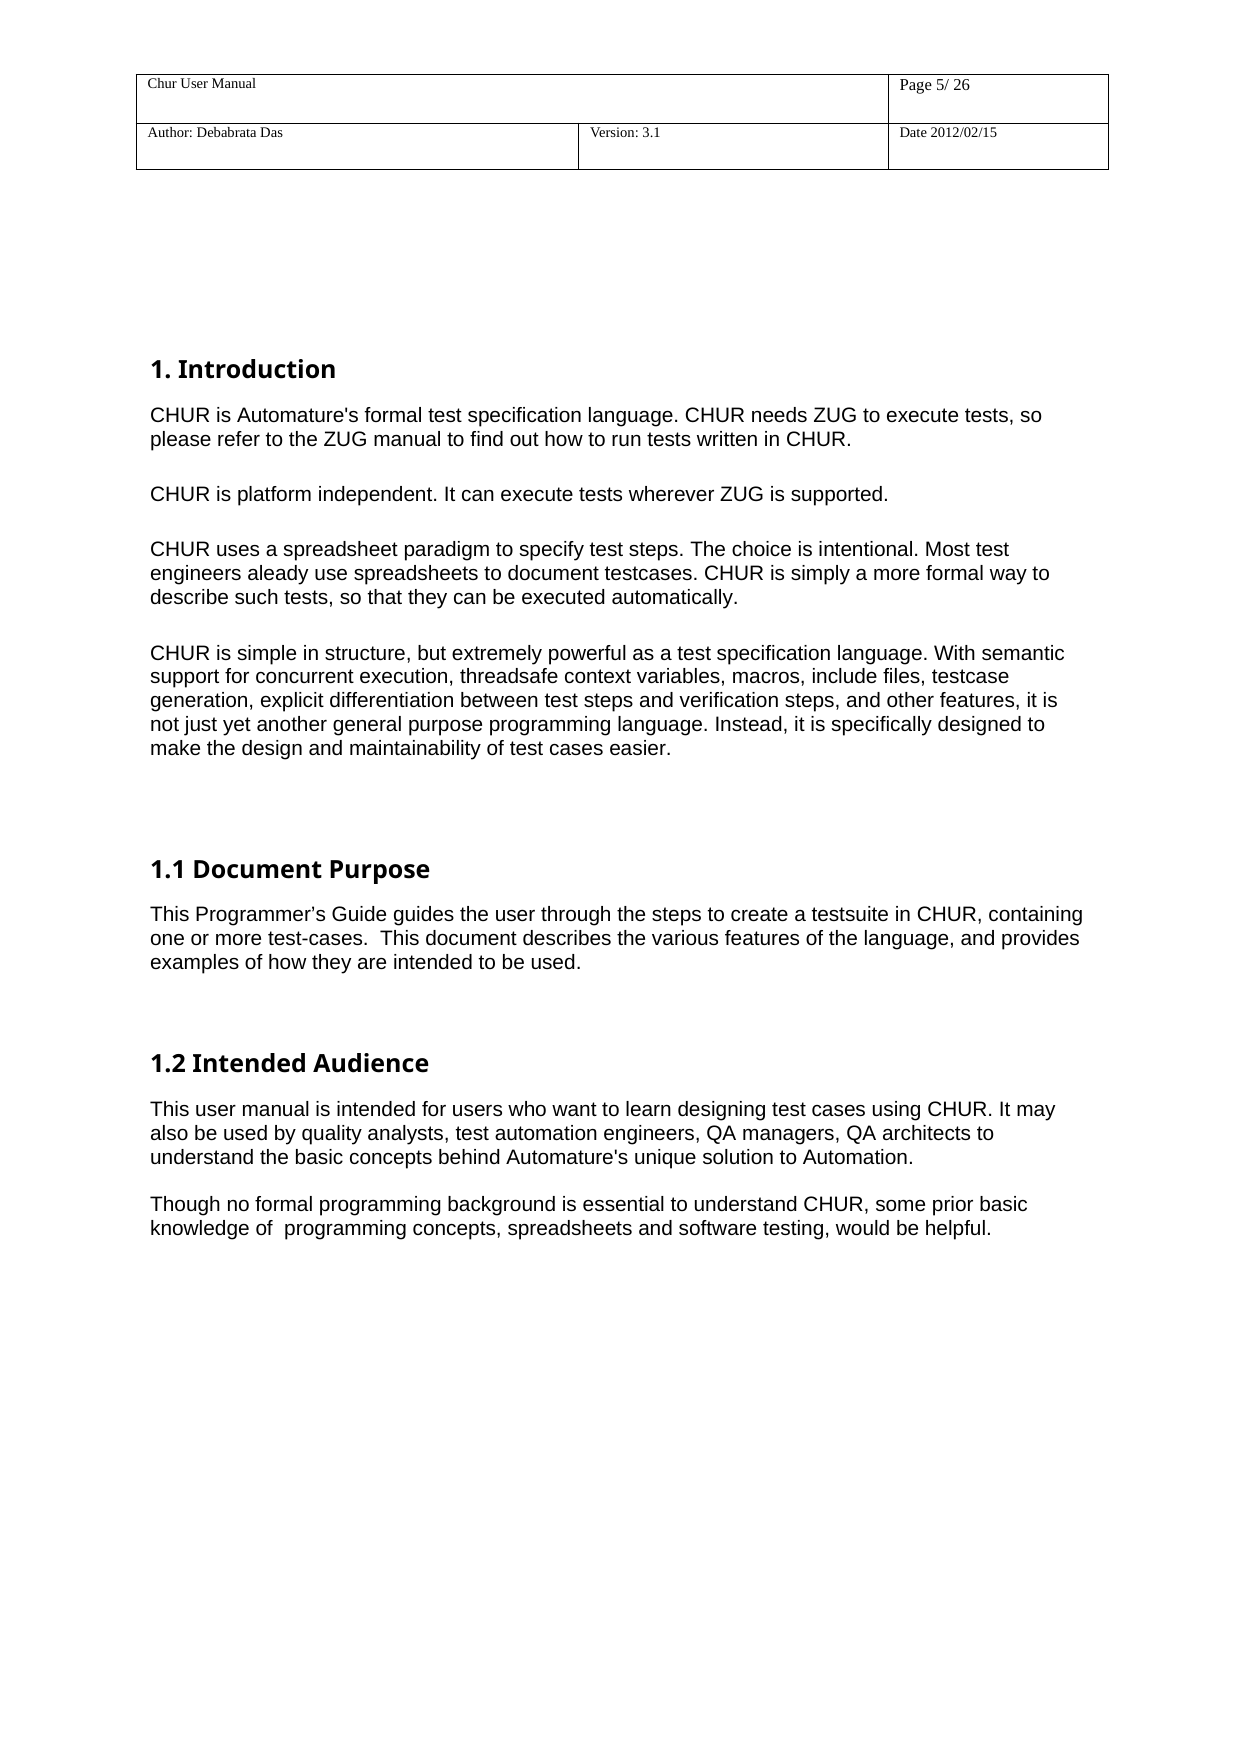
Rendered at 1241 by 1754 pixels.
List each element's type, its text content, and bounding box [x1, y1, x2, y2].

text Though no formal programming background is essential to understand CHUR, some prior basic knowledge of programming concepts, spreadsheets and software testing, would be helpful. [150, 1192, 1090, 1240]
text CHUR is simple in structure, but extremely powerful as a test specification language. With semantic support for concurrent execution, threadsafe context variables, macros, include files, testcase generation, explicit differentiation between test steps and verification steps, and other features, it is not just yet another general purpose programming language. Instead, it is specifically designed to make the design and maintainability of test cases easier. [150, 640, 1090, 760]
text 1.1 Document Purpose [150, 851, 1090, 885]
text This user manual is intended for users who want to learn designing test cases using CHUR. It may also be used by quality analysts, test automation engineers, QA managers, QA architects to understand the basic concepts behind Automature's unique solution to Automation. [150, 1097, 1090, 1169]
text This Programmer’s Guide guides the user through the steps to create a testsuite in CHUR, containing one or more test-cases. This document describes the various features of the language, and provides examples of how they are intended to be used. [150, 902, 1090, 974]
text CHUR uses a spreadsheet paradigm to specify test steps. The choice is intentional. Most test engineers aleady use spreadsheets to document testcases. CHUR is simply a more formal way to describe such tests, so that they can be executed automatically. [150, 537, 1090, 609]
text CHUR is Automature's formal test specification language. CHUR needs ZUG to execute tests, so please refer to the ZUG manual to find out how to run tests written in CHUR. [150, 403, 1090, 451]
text 1. Introduction [150, 352, 1090, 386]
text CHUR is platform independent. It can execute tests wherever ZUG is supported. [150, 482, 1090, 506]
text 1.2 Intended Audience [150, 1046, 1090, 1080]
